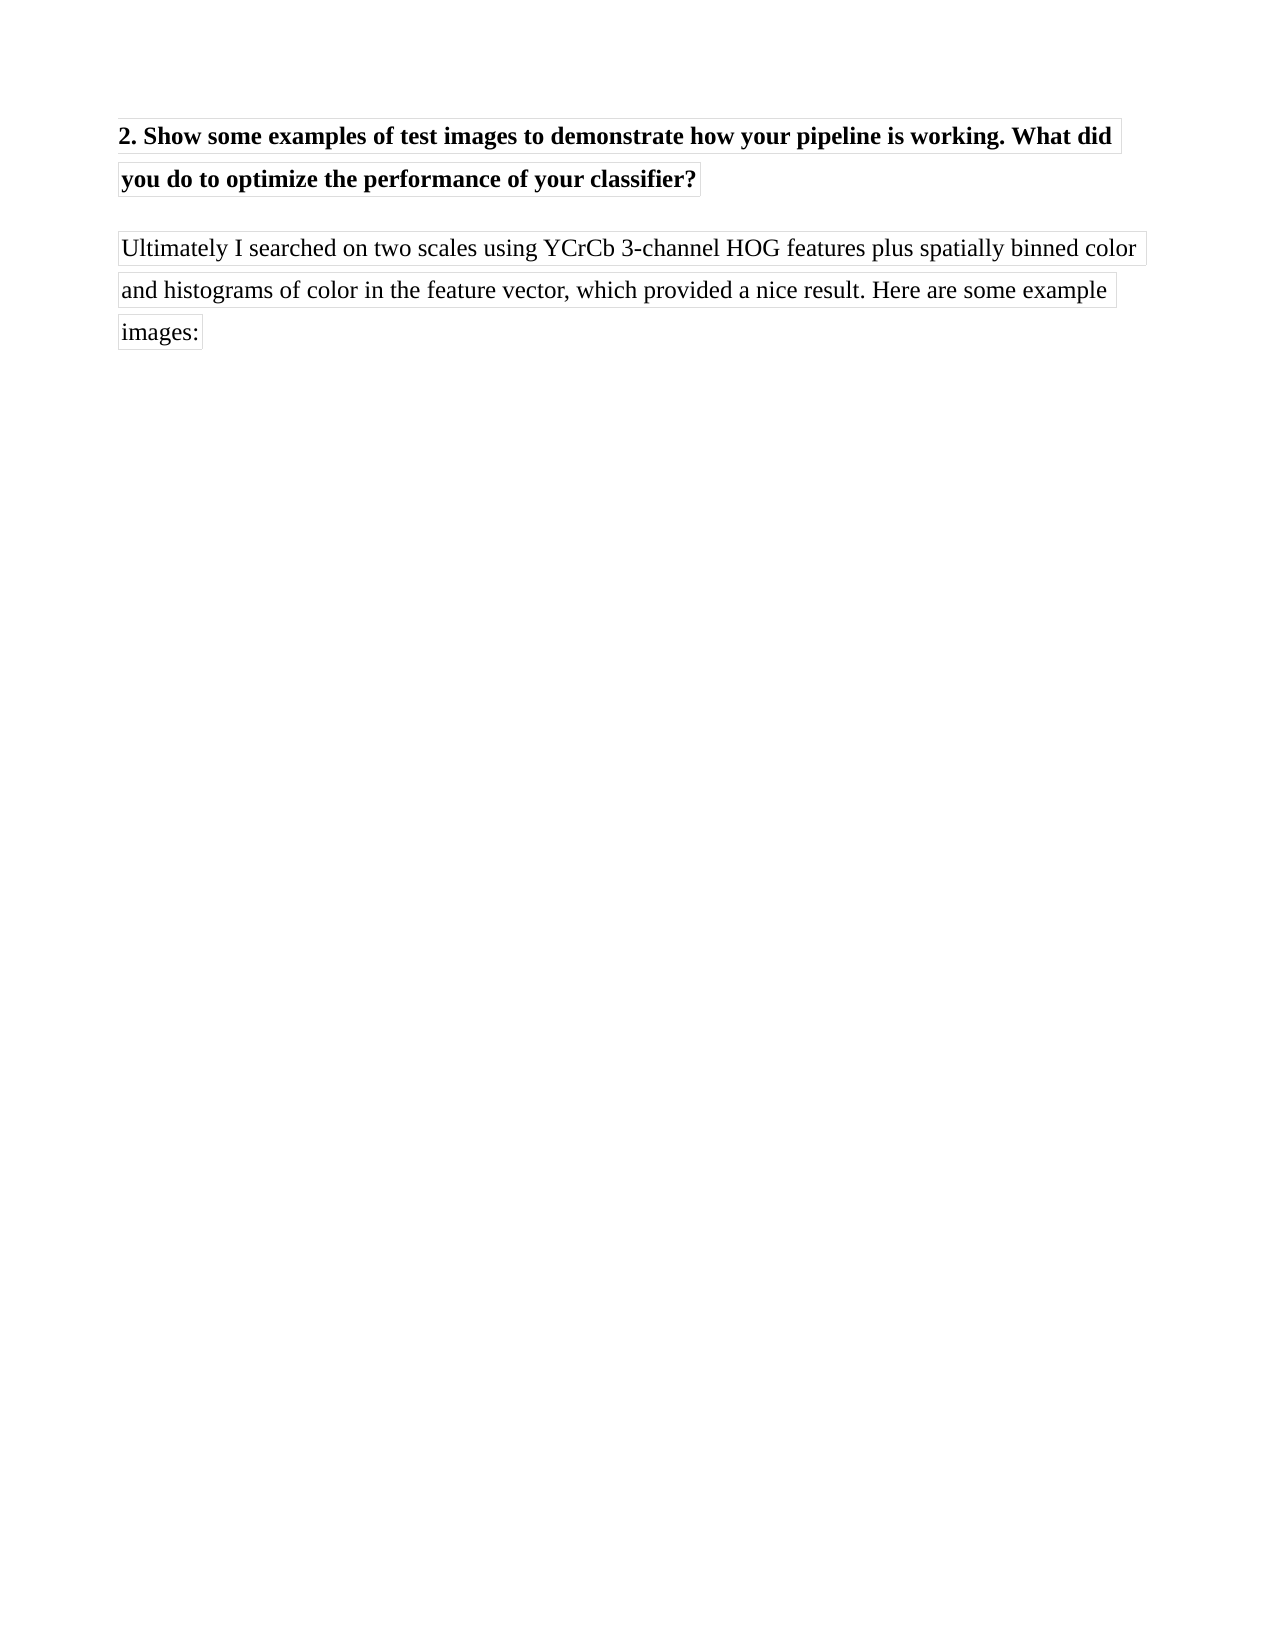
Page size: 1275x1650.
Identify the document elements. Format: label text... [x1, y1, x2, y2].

text Ultimately I searched on two scales using YCrCb 3-channel HOG features plus spatially binned color and histograms of color in the feature vector, which provided a nice result. Here are some example images: [118, 231, 1157, 349]
subtitle 2. Show some examples of test images to demonstrate how your pipeline is working. What did you do to optimize the performance of your classifier? [118, 118, 1157, 196]
